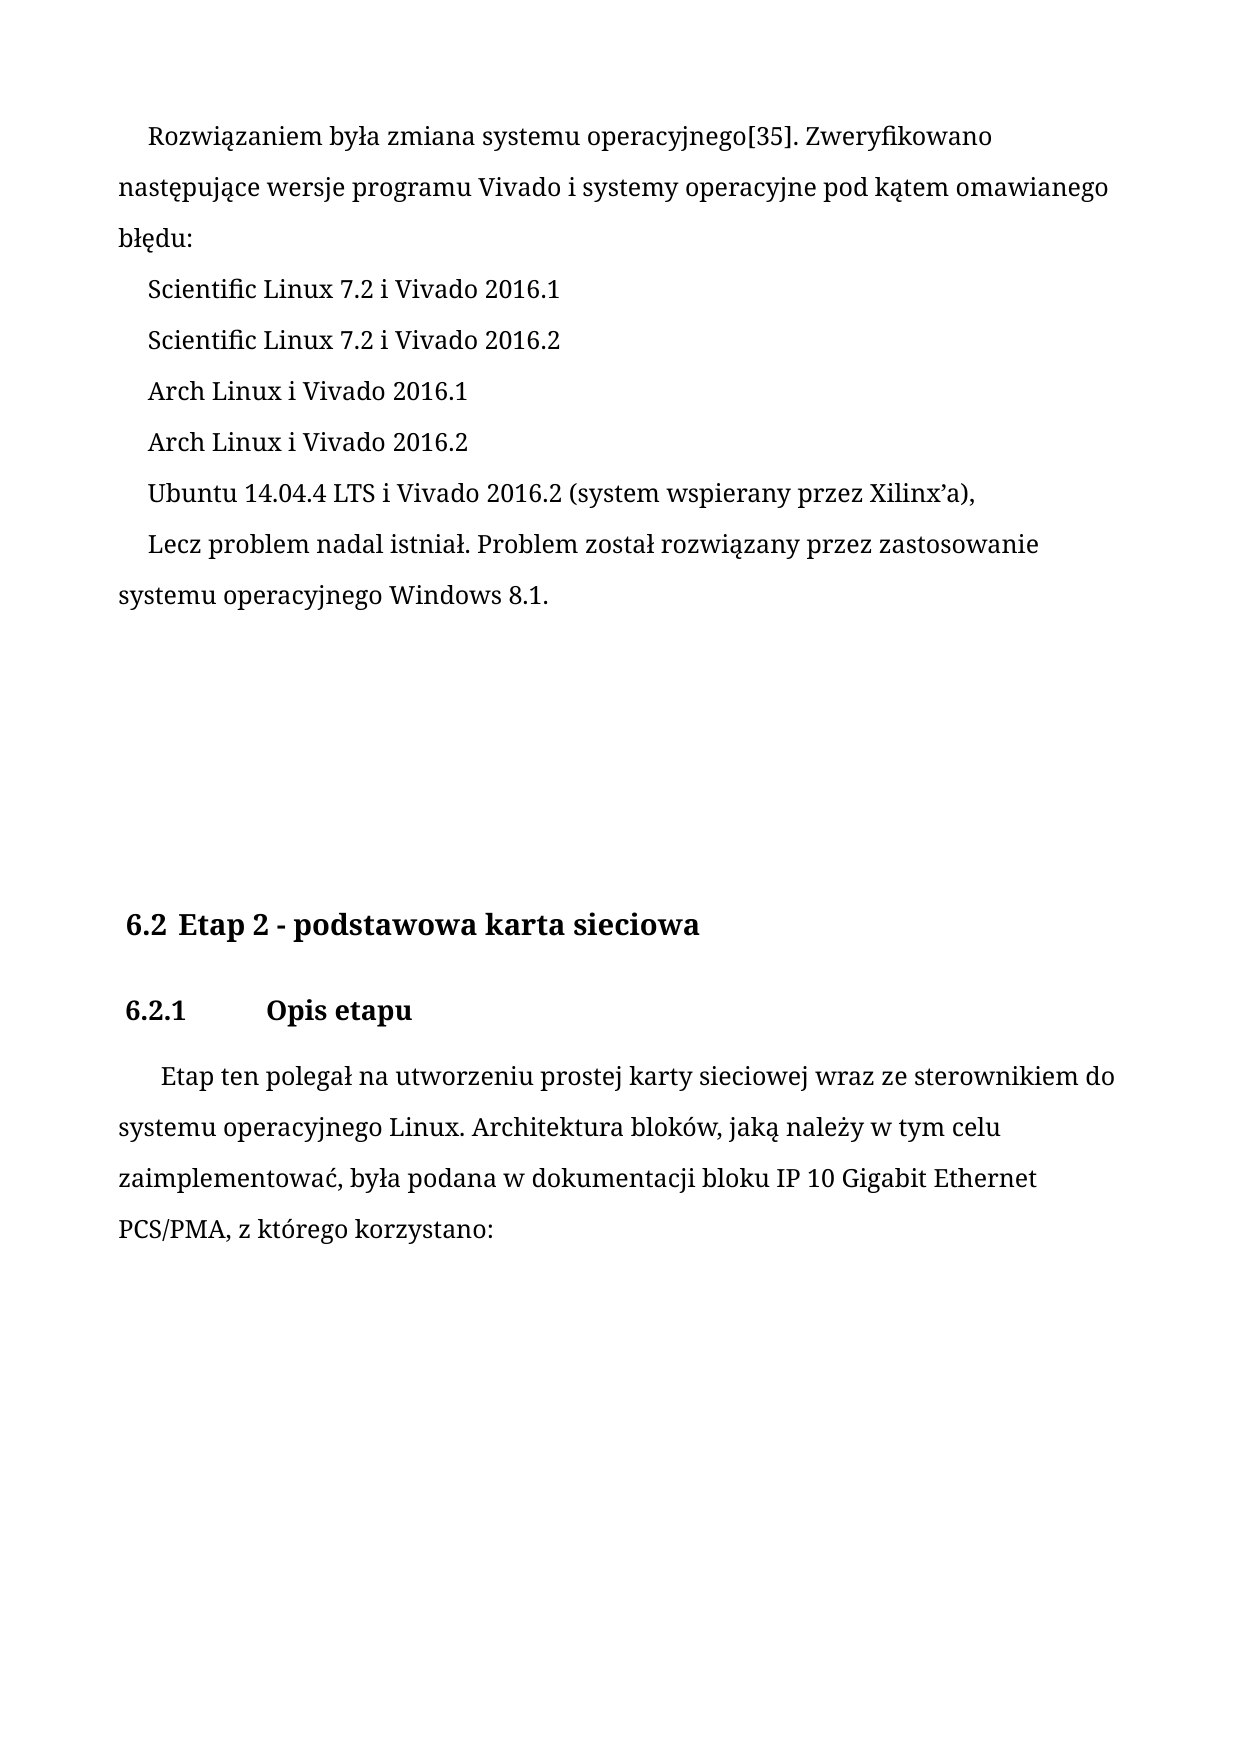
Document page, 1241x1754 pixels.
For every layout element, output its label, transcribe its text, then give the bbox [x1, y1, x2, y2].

text Rozwiązaniem była zmiana systemu operacyjnego[35]. Zweryfikowano następujące wersje programu Vivado i systemy operacyjne pod kątem omawianego błędu: [118, 118, 1122, 254]
text Scientific Linux 7.2 i Vivado 2016.2 [118, 322, 1122, 356]
text Scientific Linux 7.2 i Vivado 2016.1 [118, 271, 1122, 305]
text Arch Linux i Vivado 2016.1 [118, 373, 1122, 407]
text Lecz problem nadal istniał. Problem został rozwiązany przez zastosowanie systemu operacyjnego Windows 8.1. [118, 526, 1122, 612]
subtitle Etap 2 - podstawowa karta sieciowa [118, 904, 1122, 944]
text Ubuntu 14.04.4 LTS i Vivado 2016.2 (system wspierany przez Xilinx’a), [118, 475, 1122, 509]
text Arch Linux i Vivado 2016.2 [118, 424, 1122, 458]
subtitle Opis etapu [118, 991, 1122, 1028]
text Etap ten polegał na utworzeniu prostej karty sieciowej wraz ze sterownikiem do systemu operacyjnego Linux. Architektura bloków, jaką należy w tym celu zaimplementować, była podana w dokumentacji bloku IP 10 Gigabit Ethernet PCS/PMA, z którego korzystano: [118, 1059, 1122, 1246]
